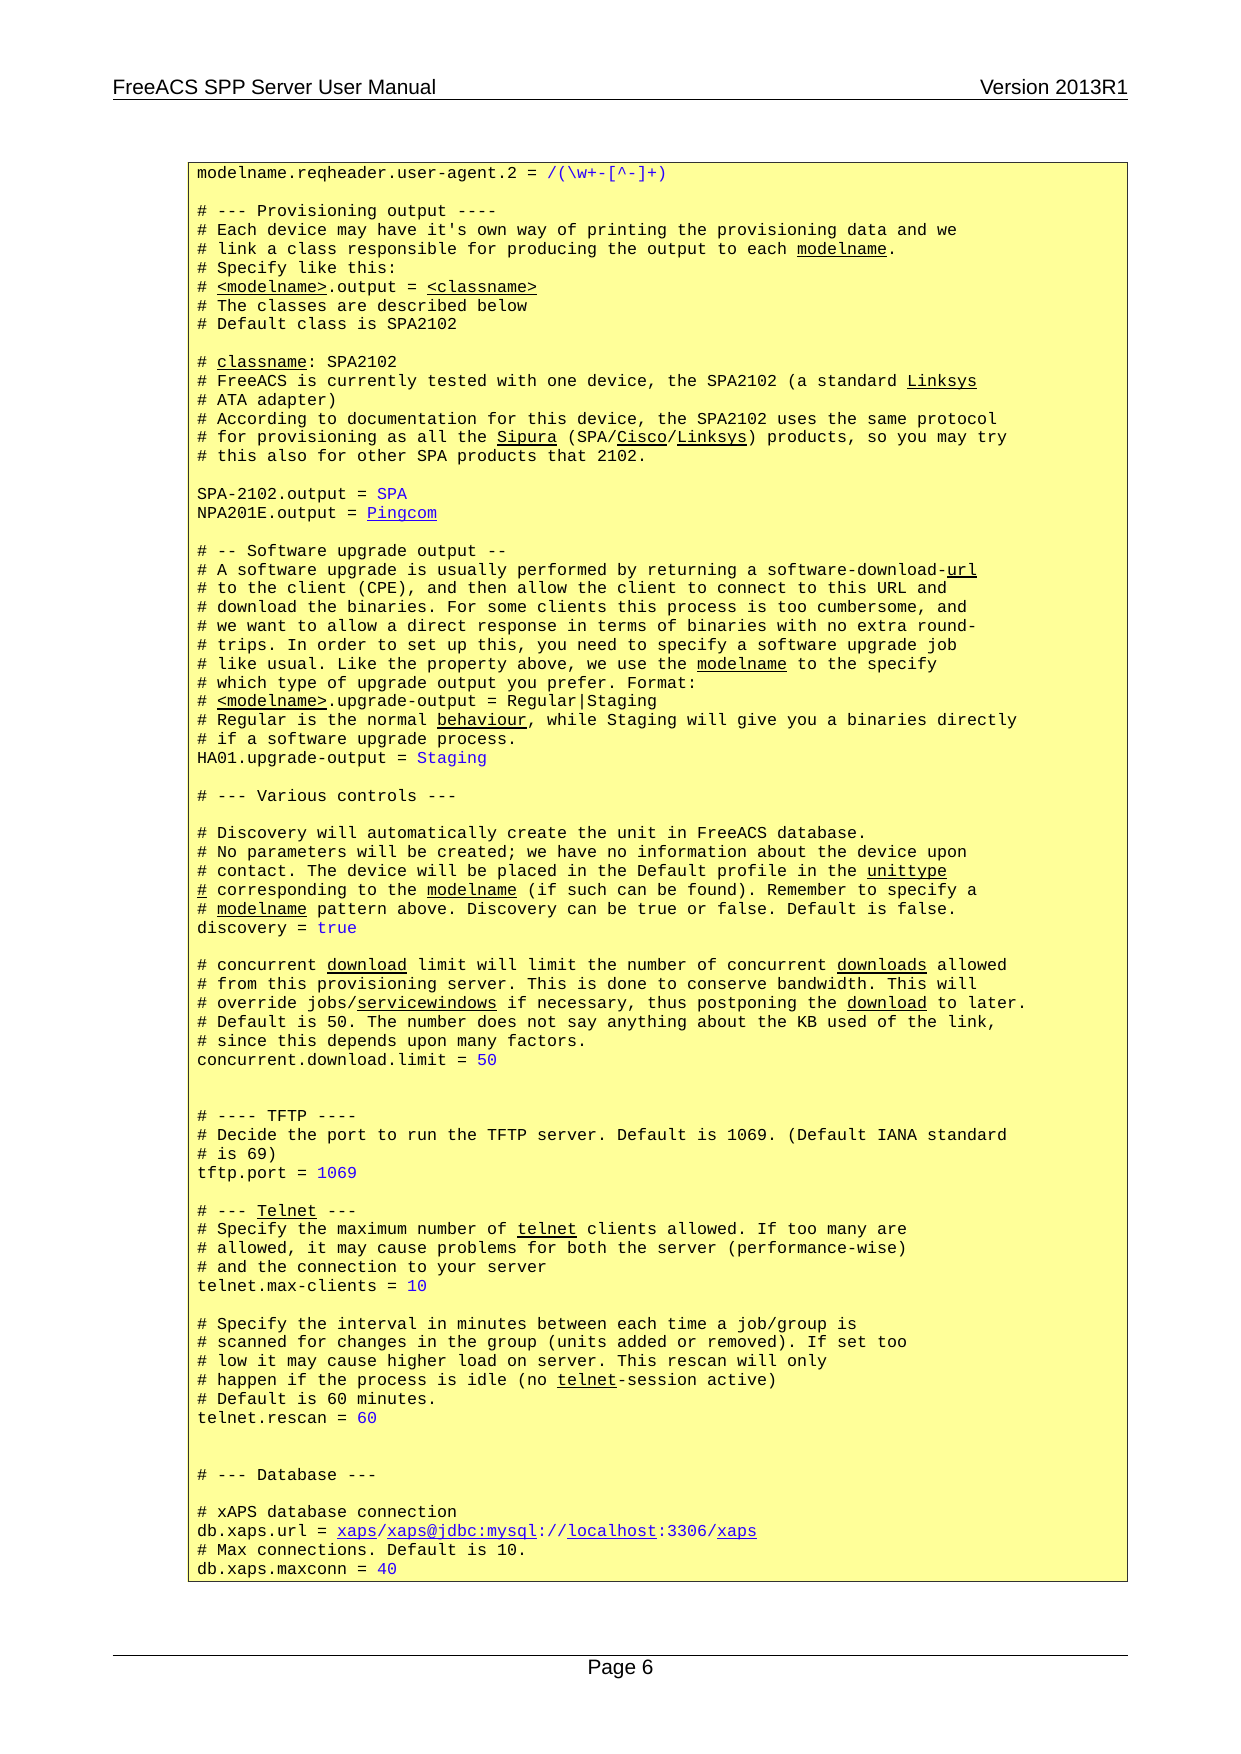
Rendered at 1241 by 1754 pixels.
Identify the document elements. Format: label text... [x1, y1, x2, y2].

text modelname.reqheader.user-agent.2 = /(\w+-[^-]+) [189, 163, 1127, 181]
text # download the binaries. For some clients this process is too cumbersome, and [189, 596, 1127, 614]
text # The classes are described below [189, 294, 1127, 313]
text # which type of upgrade output you prefer. Format: [189, 671, 1127, 690]
text # since this depends upon many factors. [189, 1029, 1127, 1048]
text # link a class responsible for producing the output to each modelname. [189, 237, 1127, 256]
text db.xaps.url = xaps/xaps@jdbc:mysql://localhost:3306/xaps [189, 1519, 1127, 1538]
text db.xaps.maxconn = 40 [189, 1557, 1127, 1581]
text # <modelname>.output = <classname> [189, 275, 1127, 294]
text # FreeACS is currently tested with one device, the SPA2102 (a standard Linksys [189, 369, 1127, 388]
text # Decide the port to run the TFTP server. Default is 1069. (Default IANA standard [189, 1123, 1127, 1142]
text discovery = true [189, 916, 1127, 935]
text telnet.max-clients = 10 [189, 1274, 1127, 1293]
text NPA201E.output = Pingcom [189, 501, 1127, 520]
text # Each device may have it's own way of printing the provisioning data and we [189, 218, 1127, 237]
text # modelname pattern above. Discovery can be true or false. Default is false. [189, 897, 1127, 916]
text # Default class is SPA2102 [189, 313, 1127, 332]
text # Specify the maximum number of telnet clients allowed. If too many are [189, 1218, 1127, 1237]
text telnet.rescan = 60 [189, 1406, 1127, 1425]
text # Max connections. Default is 10. [189, 1538, 1127, 1557]
text # contact. The device will be placed in the Default profile in the unittype [189, 859, 1127, 878]
text # A software upgrade is usually performed by returning a software-download-url [189, 558, 1127, 577]
text # for provisioning as all the Sipura (SPA/Cisco/Linksys) products, so you may try [189, 426, 1127, 445]
text # happen if the process is idle (no telnet-session active) [189, 1369, 1127, 1387]
text # trips. In order to set up this, you need to specify a software upgrade job [189, 633, 1127, 652]
text tftp.port = 1069 [189, 1161, 1127, 1180]
text # classname: SPA2102 [189, 351, 1127, 369]
text # corresponding to the modelname (if such can be found). Remember to specify a [189, 878, 1127, 897]
text # scanned for changes in the group (units added or removed). If set too [189, 1331, 1127, 1350]
text # Specify like this: [189, 256, 1127, 275]
text # --- Provisioning output ---- [189, 200, 1127, 218]
text # Default is 50. The number does not say anything about the KB used of the link, [189, 1010, 1127, 1029]
text # According to documentation for this device, the SPA2102 uses the same protocol [189, 407, 1127, 426]
text # like usual. Like the property above, we use the modelname to the specify [189, 652, 1127, 671]
text # we want to allow a direct response in terms of binaries with no extra round- [189, 614, 1127, 633]
text # ---- TFTP ---- [189, 1105, 1127, 1123]
text # Specify the interval in minutes between each time a job/group is [189, 1312, 1127, 1331]
text # and the connection to your server [189, 1256, 1127, 1274]
text # --- Telnet --- [189, 1199, 1127, 1218]
text concurrent.download.limit = 50 [189, 1048, 1127, 1067]
text HA01.upgrade-output = Staging [189, 746, 1127, 765]
text # xAPS database connection [189, 1501, 1127, 1519]
text # Discovery will automatically create the unit in FreeACS database. [189, 822, 1127, 841]
text # -- Software upgrade output -- [189, 539, 1127, 558]
text # this also for other SPA products that 2102. [189, 445, 1127, 464]
text # ATA adapter) [189, 388, 1127, 407]
text # Regular is the normal behaviour, while Staging will give you a binaries directly [189, 709, 1127, 728]
text # allowed, it may cause problems for both the server (performance-wise) [189, 1237, 1127, 1256]
text # --- Various controls --- [189, 784, 1127, 803]
text # low it may cause higher load on server. This rescan will only [189, 1350, 1127, 1369]
text # override jobs/servicewindows if necessary, thus postponing the download to later. [189, 992, 1127, 1010]
text SPA-2102.output = SPA [189, 482, 1127, 501]
text # to the client (CPE), and then allow the client to connect to this URL and [189, 577, 1127, 596]
text # No parameters will be created; we have no information about the device upon [189, 841, 1127, 859]
text # is 69) [189, 1142, 1127, 1161]
text # if a software upgrade process. [189, 728, 1127, 746]
text # --- Database --- [189, 1463, 1127, 1482]
text # from this provisioning server. This is done to conserve bandwidth. This will [189, 973, 1127, 992]
text # <modelname>.upgrade-output = Regular|Staging [189, 690, 1127, 709]
text # Default is 60 minutes. [189, 1387, 1127, 1406]
text # concurrent download limit will limit the number of concurrent downloads allowed [189, 954, 1127, 973]
